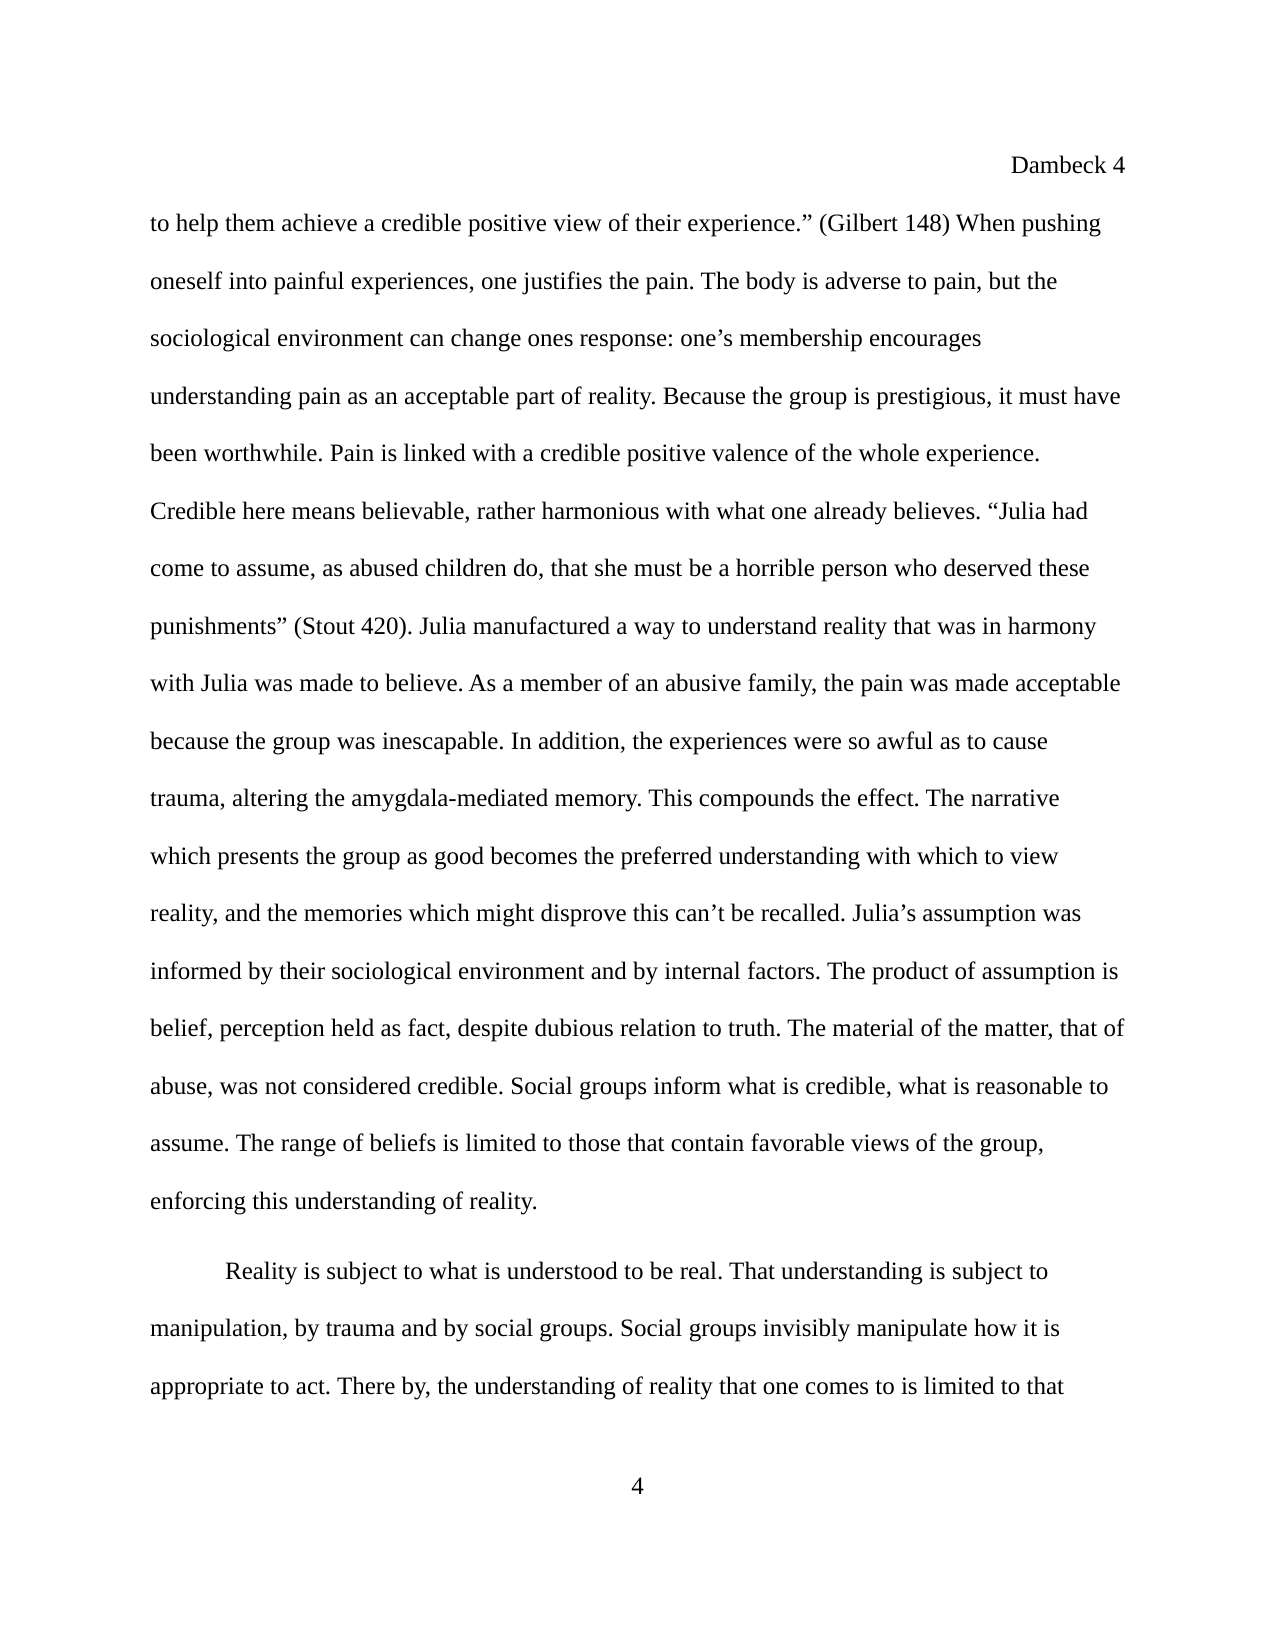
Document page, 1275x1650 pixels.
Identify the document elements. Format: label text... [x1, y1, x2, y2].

text Reality is subject to what is understood to be real. That understanding is subject to manipulation, by trauma and by social groups. Social groups invisibly manipulate how it is appropriate to act. There by, the understanding of reality that one comes to is limited to that [150, 1256, 1125, 1399]
text to help them achieve a credible positive view of their experience.” (Gilbert 148) When pushing oneself into painful experiences, one justifies the pain. The body is adverse to pain, but the sociological environment can change ones response: one’s membership encourages understanding pain as an acceptable part of reality. Because the group is prestigious, it must have been worthwhile. Pain is linked with a credible positive valence of the whole experience. Credible here means believable, rather harmonious with what one already believes. “Julia had come to assume, as abused children do, that she must be a horrible person who deserved these punishments” (Stout 420). Julia manufactured a way to understand reality that was in harmony with Julia was made to believe. As a member of an abusive family, the pain was made acceptable because the group was inescapable. In addition, the experiences were so awful as to cause trauma, altering the amygdala-mediated memory. This compounds the effect. The narrative which presents the group as good becomes the preferred understanding with which to view reality, and the memories which might disprove this can’t be recalled. Julia’s assumption was informed by their sociological environment and by internal factors. The product of assumption is belief, perception held as fact, despite dubious relation to truth. The material of the matter, that of abuse, was not considered credible. Social groups inform what is credible, what is reasonable to assume. The range of beliefs is limited to those that contain favorable views of the group, enforcing this understanding of reality. [150, 208, 1125, 1214]
